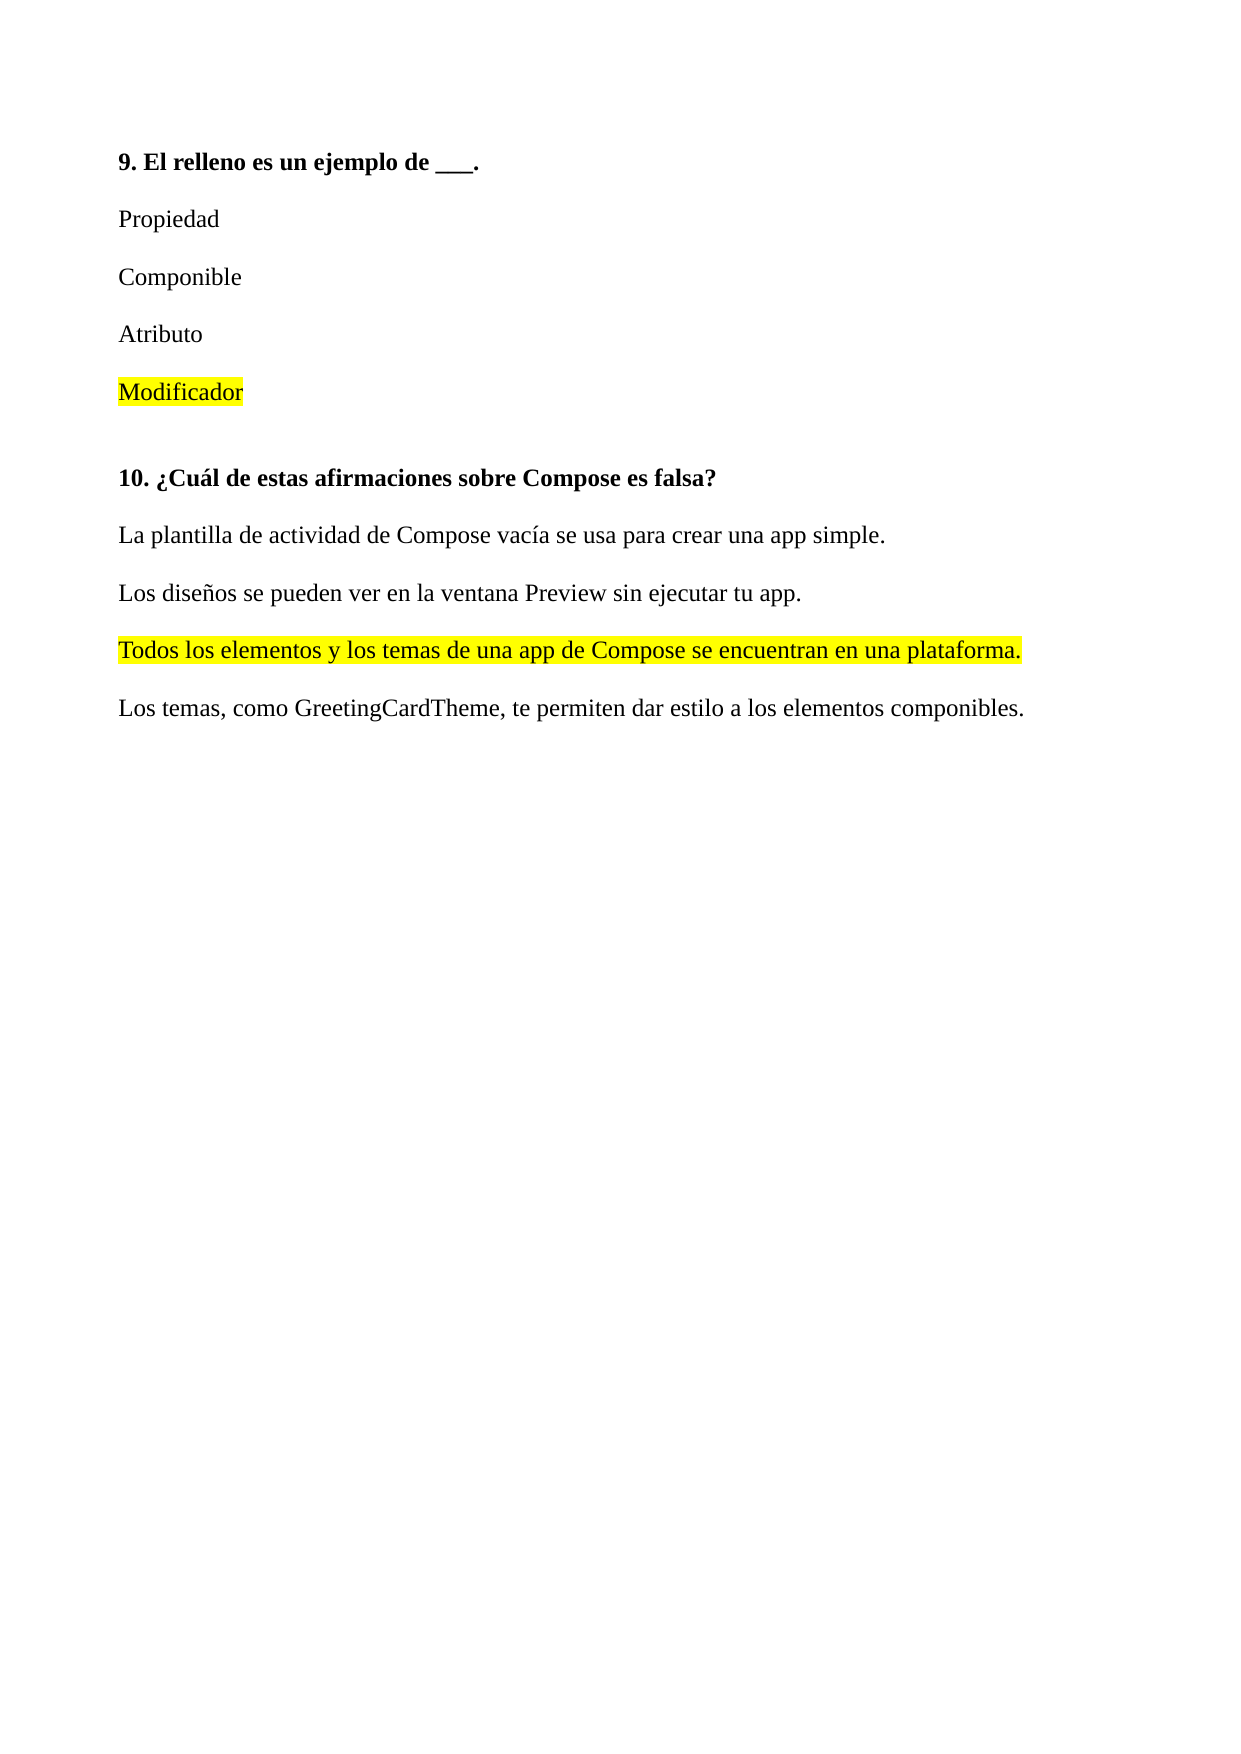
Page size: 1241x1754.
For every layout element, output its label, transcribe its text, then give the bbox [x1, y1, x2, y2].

text Los diseños se pueden ver en la ventana Preview sin ejecutar tu app. [118, 578, 1122, 607]
text Propiedad [118, 204, 1122, 233]
text 10. ¿Cuál de estas afirmaciones sobre Compose es falsa? [118, 463, 1122, 492]
text Modificador [118, 377, 1122, 406]
text 9. El relleno es un ejemplo de ___. [118, 147, 1122, 176]
text La plantilla de actividad de Compose vacía se usa para crear una app simple. [118, 521, 1122, 549]
text Atributo [118, 319, 1122, 348]
text Los temas, como GreetingCardTheme, te permiten dar estilo a los elementos componibles. [118, 693, 1122, 722]
text Componible [118, 262, 1122, 291]
text Todos los elementos y los temas de una app de Compose se encuentran en una plataforma. [118, 636, 1122, 664]
